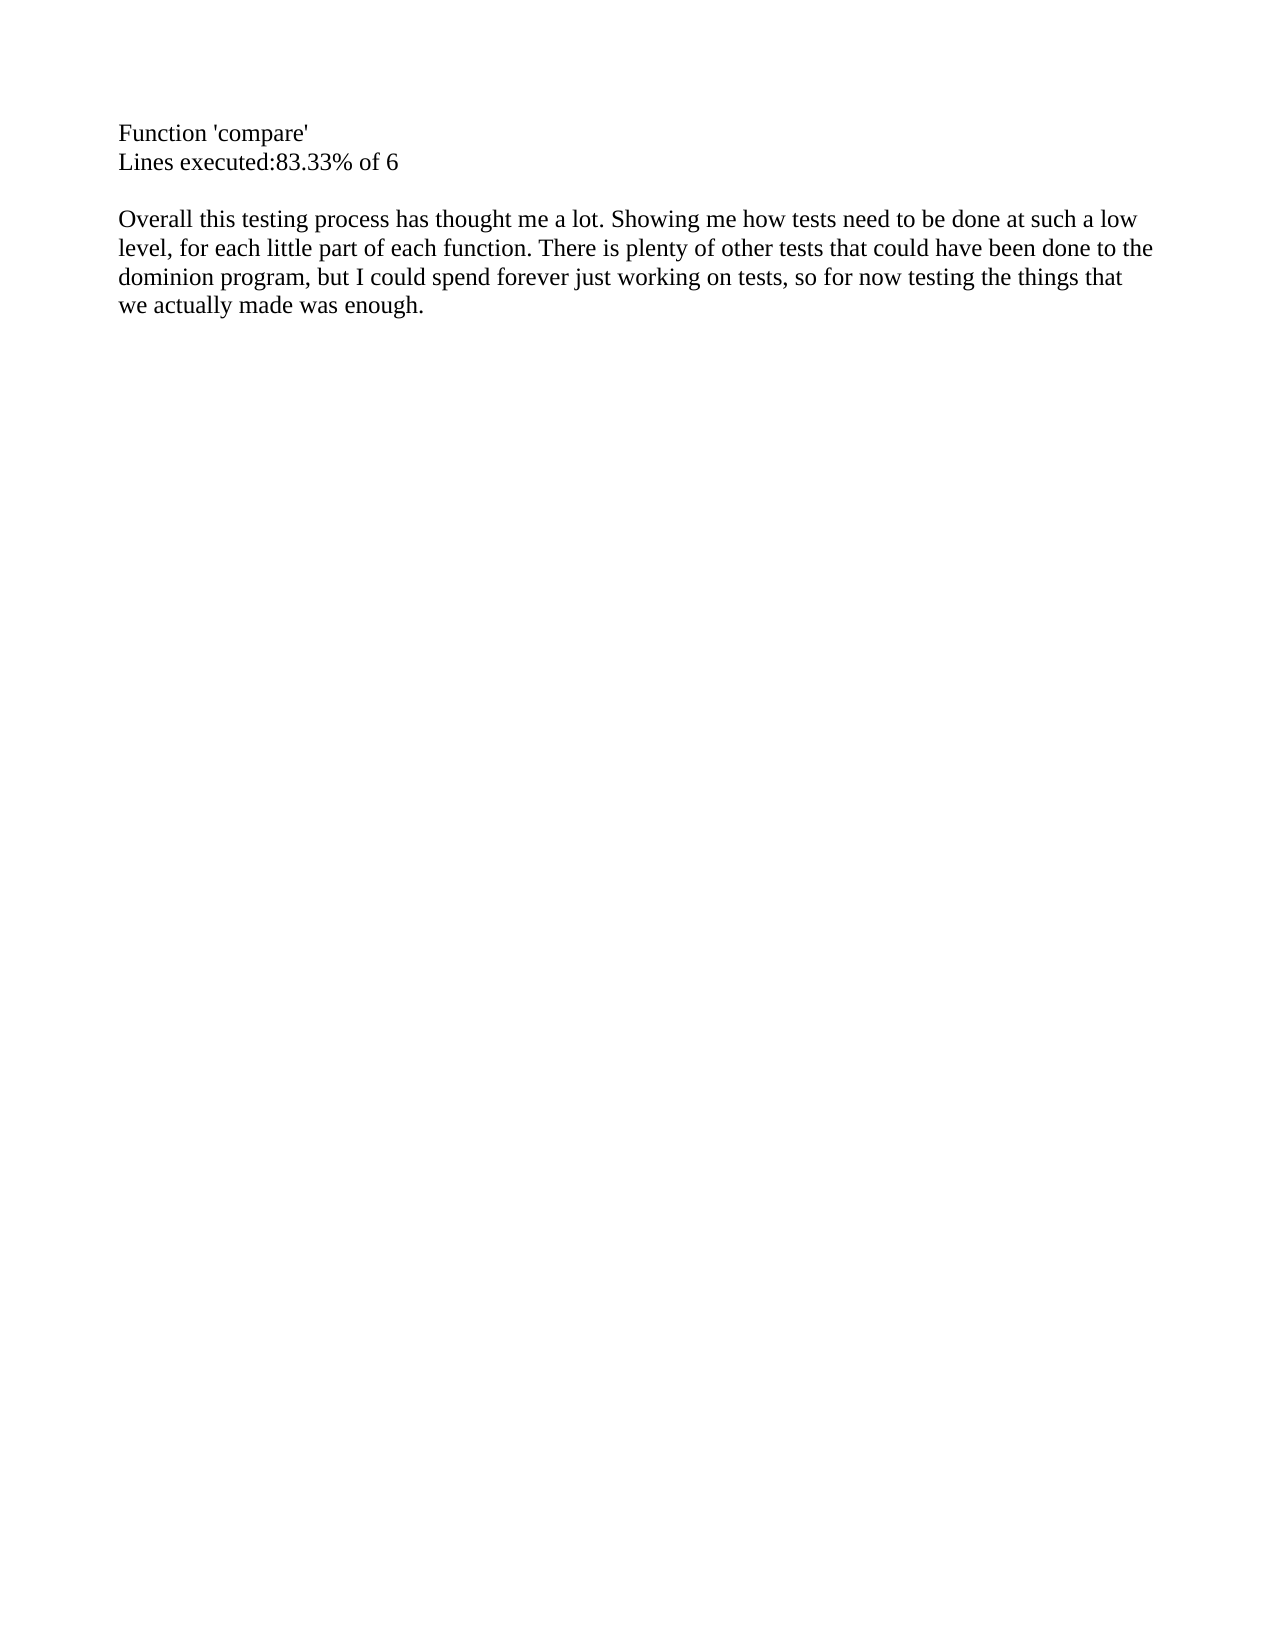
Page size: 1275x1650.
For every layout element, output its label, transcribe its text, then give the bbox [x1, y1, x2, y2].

text Lines executed:83.33% of 6 [118, 147, 1157, 176]
text Overall this testing process has thought me a lot. Showing me how tests need to be done at such a low level, for each little part of each function. There is plenty of other tests that could have been done to the dominion program, but I could spend forever just working on tests, so for now testing the things that we actually made was enough. [118, 204, 1157, 319]
text Function 'compare' [118, 118, 1157, 147]
